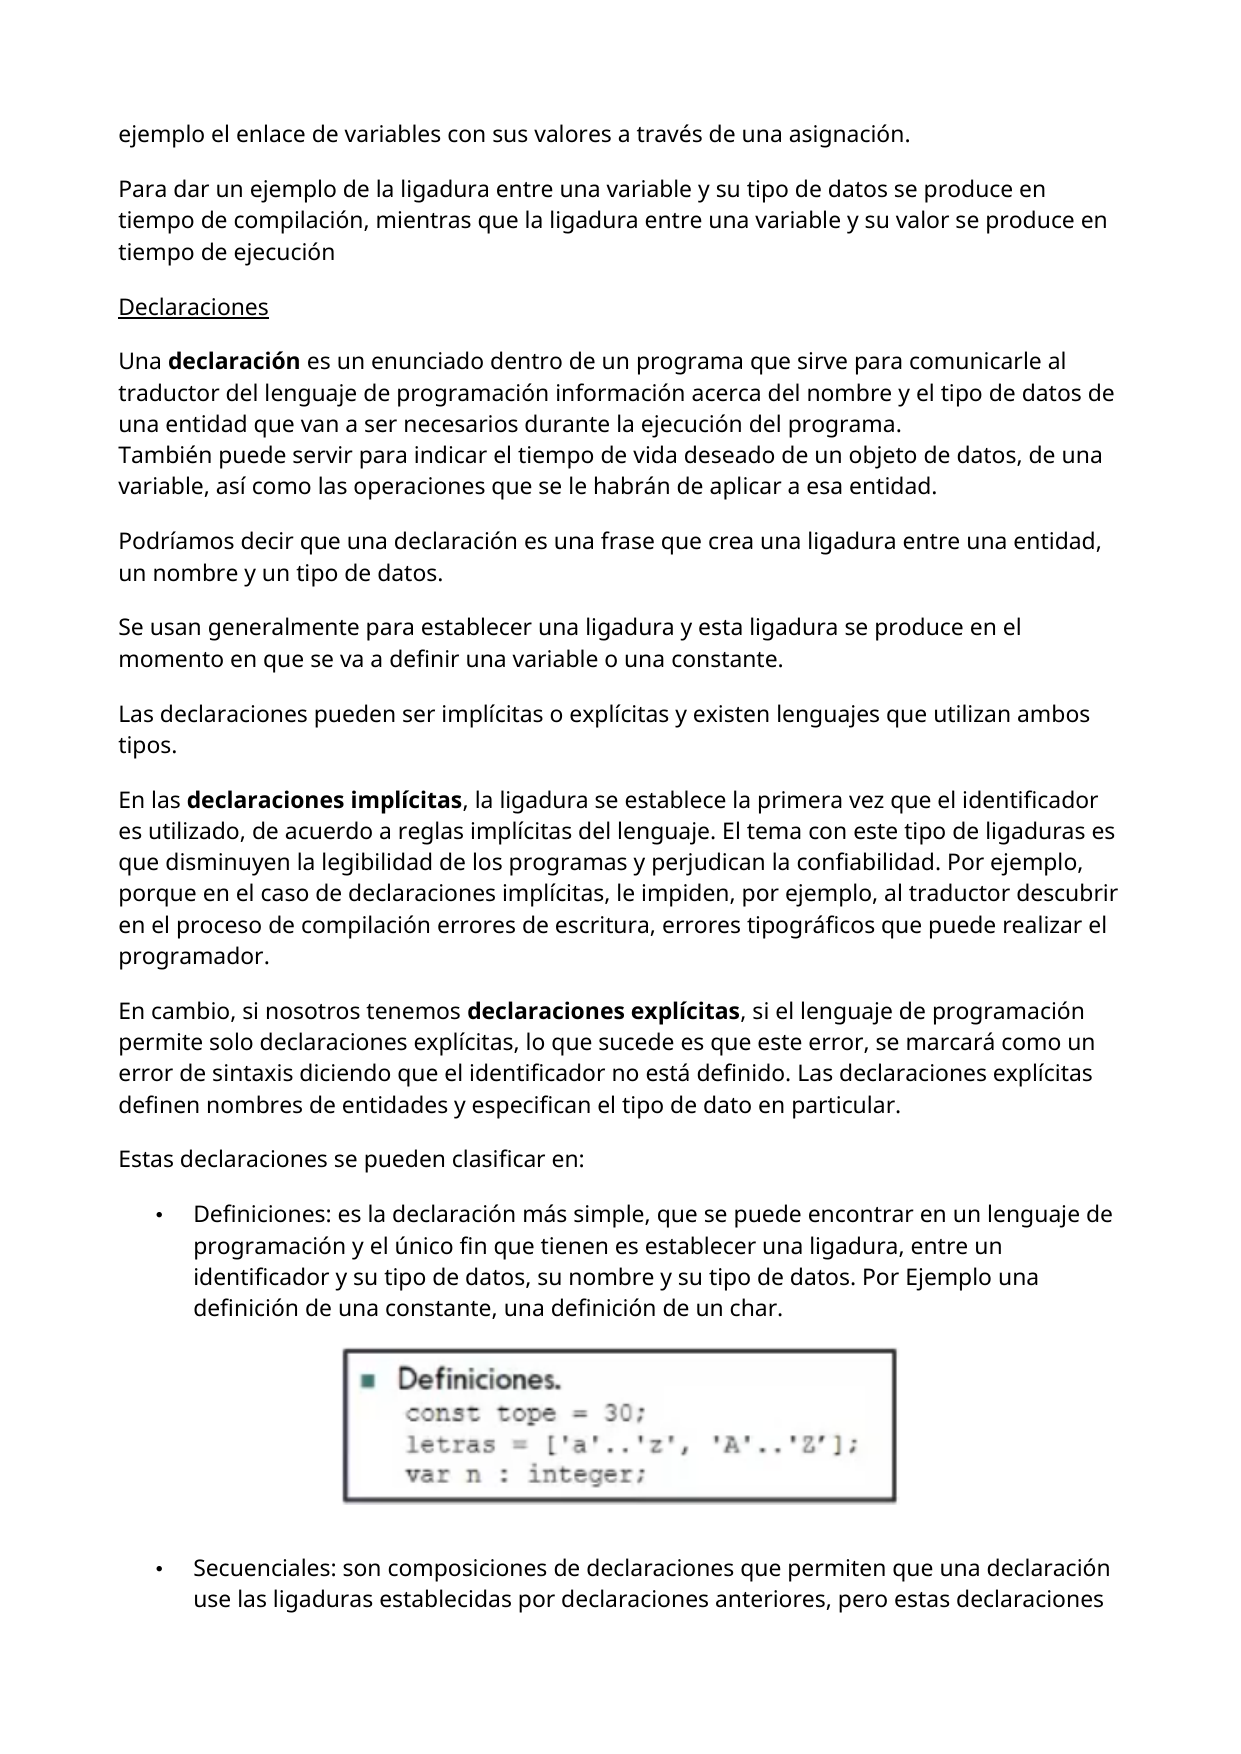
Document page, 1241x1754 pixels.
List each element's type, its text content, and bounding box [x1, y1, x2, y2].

text Estas declaraciones se pueden clasificar en: [118, 1143, 1122, 1175]
text En cambio, si nosotros tenemos declaraciones explícitas, si el lenguaje de programación permite solo declaraciones explícitas, lo que sucede es que este error, se marcará como un error de sintaxis diciendo que el identificador no está definido. Las declaraciones explícitas definen nombres de entidades y especifican el tipo de dato en particular. [118, 995, 1122, 1120]
text ejemplo el enlace de variables con sus valores a través de una asignación. [118, 118, 1122, 149]
text Las declaraciones pueden ser implícitas o explícitas y existen lenguajes que utilizan ambos tipos. [118, 697, 1122, 760]
text Para dar un ejemplo de la ligadura entre una variable y su tipo de datos se produce en tiempo de compilación, mientras que la ligadura entre una variable y su valor se produce en tiempo de ejecución [118, 173, 1122, 267]
text Declaraciones [118, 290, 1122, 322]
list Secuenciales: son composiciones de declaraciones que permiten que una declaración use las ligaduras establecidas por declaraciones anteriores, pero estas declaraciones [156, 1552, 1122, 1614]
list Definiciones: es la declaración más simple, que se puede encontrar en un lenguaje de programación y el único fin que tienen es establecer una ligadura, entre un identificador y su tipo de datos, su nombre y su tipo de datos. Por Ejemplo una definición de una constante, una definición de un char. [156, 1198, 1122, 1323]
picture [340, 1347, 900, 1505]
text Se usan generalmente para establecer una ligadura y esta ligadura se produce en el momento en que se va a definir una variable o una constante. [118, 611, 1122, 674]
text Una declaración es un enunciado dentro de un programa que sirve para comunicarle al traductor del lenguaje de programación información acerca del nombre y el tipo de datos de una entidad que van a ser necesarios durante la ejecución del programa. [118, 345, 1122, 439]
text En las declaraciones implícitas, la ligadura se establece la primera vez que el identificador es utilizado, de acuerdo a reglas implícitas del lenguaje. El tema con este tipo de ligaduras es que disminuyen la legibilidad de los programas y perjudican la confiabilidad. Por ejemplo, porque en el caso de declaraciones implícitas, le impiden, por ejemplo, al traductor descubrir en el proceso de compilación errores de escritura, errores tipográficos que puede realizar el programador. [118, 784, 1122, 971]
text También puede servir para indicar el tiempo de vida deseado de un objeto de datos, de una variable, así como las operaciones que se le habrán de aplicar a esa entidad. [118, 439, 1122, 502]
text Podríamos decir que una declaración es una frase que crea una ligadura entre una entidad, un nombre y un tipo de datos. [118, 525, 1122, 588]
